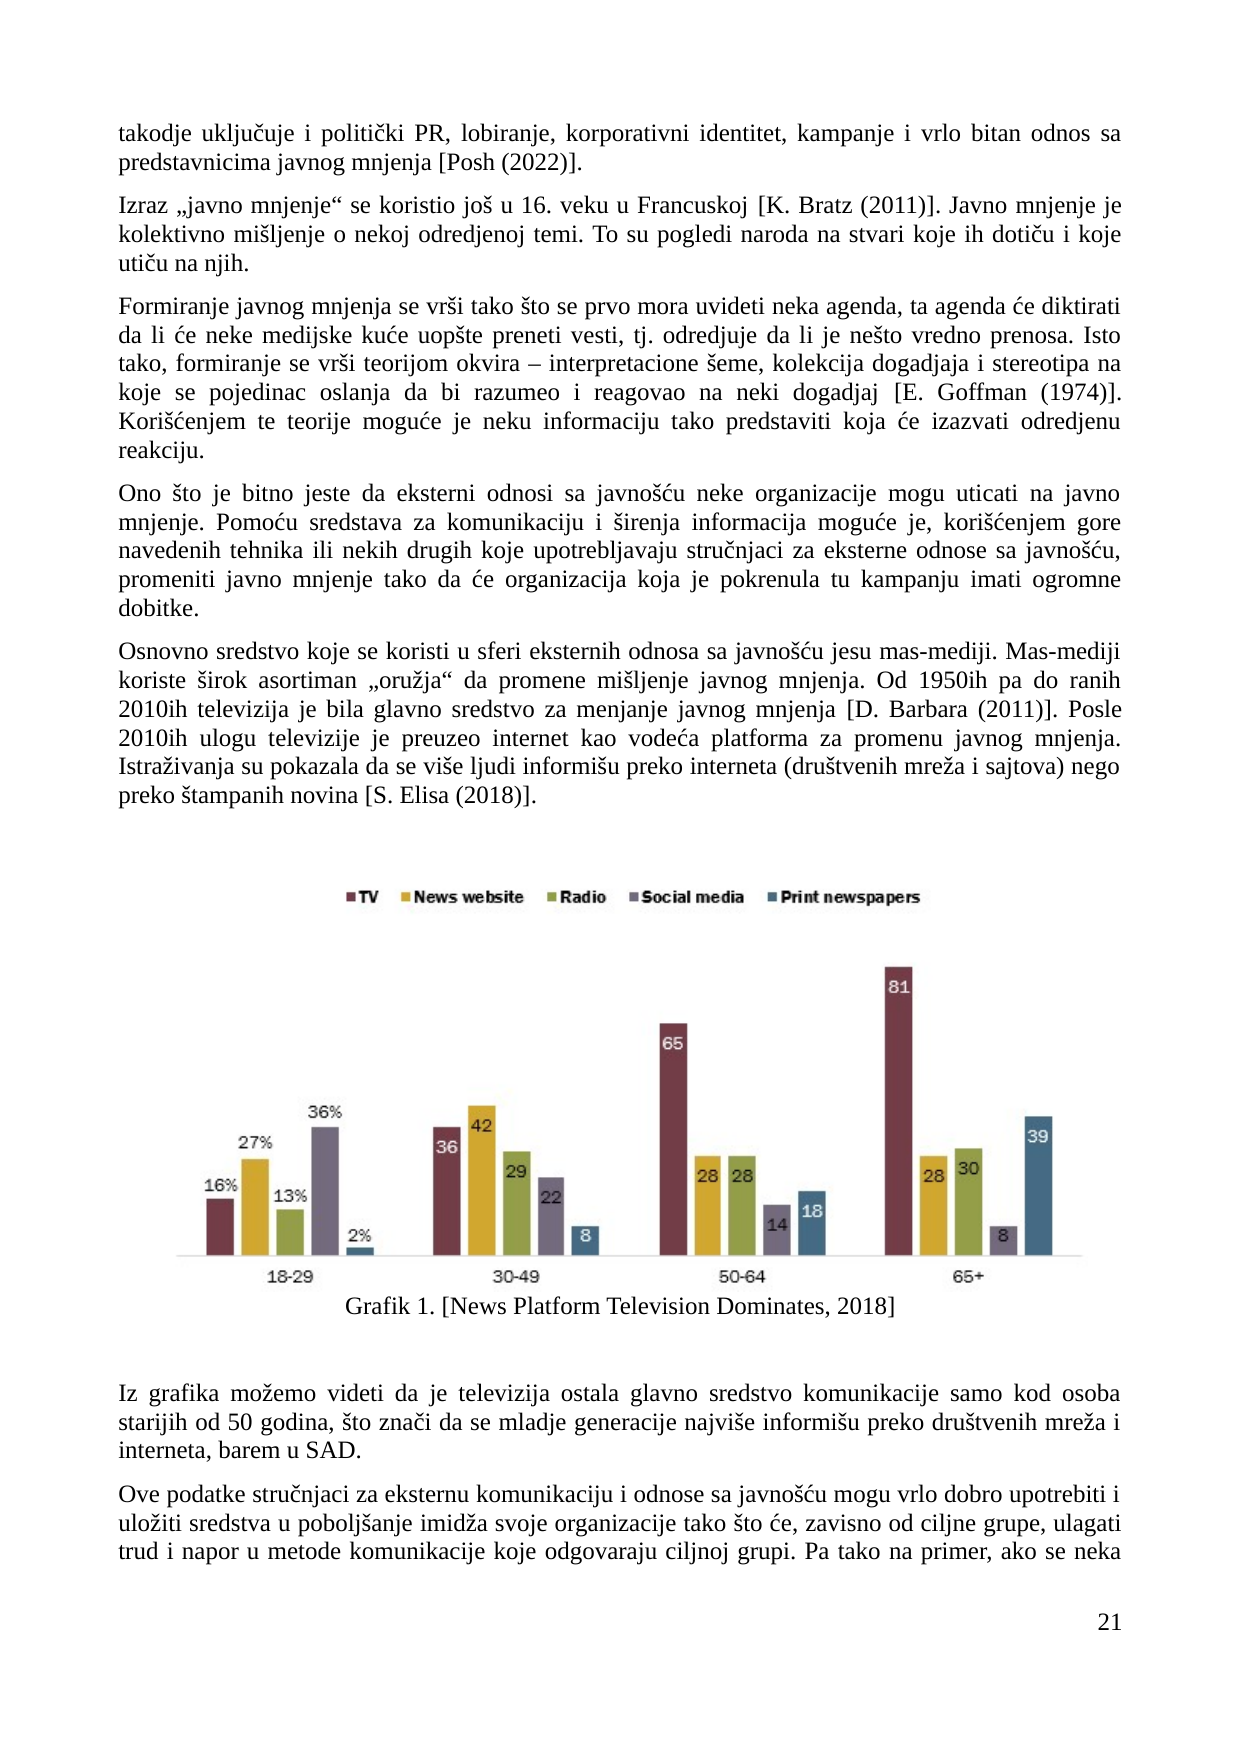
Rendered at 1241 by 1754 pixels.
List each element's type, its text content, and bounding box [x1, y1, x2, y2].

text Iz grafika možemo videti da je televizija ostala glavno sredstvo komunikacije samo kod osoba starijih od 50 godina, što znači da se mladje generacije najviše informišu preko društvenih mreža i interneta, barem u SAD. [118, 1378, 1122, 1464]
text Ono što je bitno jeste da eksterni odnosi sa javnošću neke organizacije mogu uticati na javno mnjenje. Pomoću sredstava za komunikaciju i širenja informacija moguće je, korišćenjem gore navedenih tehnika ili nekih drugih koje upotrebljavaju stručnjaci za eksterne odnose sa javnošću, promeniti javno mnjenje tako da će organizacija koja je pokrenula tu kampanju imati ogromne dobitke. [118, 478, 1122, 622]
picture [152, 866, 1089, 1292]
text Izraz „javno mnjenje“ se koristio još u 16. veku u Francuskoj [K. Bratz (2011)]. Javno mnjenje je kolektivno mišljenje o nekoj odredjenoj temi. To su pogledi naroda na stvari koje ih dotiču i koje utiču na njih. [118, 190, 1122, 276]
text Grafik 1. [News Platform Television Dominates, 2018] [118, 867, 1122, 1320]
text Ove podatke stručnjaci za eksternu komunikaciju i odnose sa javnošću mogu vrlo dobro upotrebiti i uložiti sredstva u poboljšanje imidža svoje organizacije tako što će, zavisno od ciljne grupe, ulagati trud i napor u metode komunikacije koje odgovaraju ciljnoj grupi. Pa tako na primer, ako se neka [118, 1479, 1122, 1565]
text takodje uključuje i politički PR, lobiranje, korporativni identitet, kampanje i vrlo bitan odnos sa predstavnicima javnog mnjenja [Posh (2022)]. [118, 118, 1122, 176]
text Formiranje javnog mnjenja se vrši tako što se prvo mora uvideti neka agenda, ta agenda će diktirati da li će neke medijske kuće uopšte preneti vesti, tj. odredjuje da li je nešto vredno prenosa. Isto tako, formiranje se vrši teorijom okvira – interpretacione šeme, kolekcija dogadjaja i stereotipa na koje se pojedinac oslanja da bi razumeo i reagovao na neki dogadjaj [E. Goffman (1974)]. Korišćenjem te teorije moguće je neku informaciju tako predstaviti koja će izazvati odredjenu reakciju. [118, 291, 1122, 463]
text Osnovno sredstvo koje se koristi u sferi eksternih odnosa sa javnošću jesu mas-mediji. Mas-mediji koriste širok asortiman „oružja“ da promene mišljenje javnog mnjenja. Od 1950ih pa do ranih 2010ih televizija je bila glavno sredstvo za menjanje javnog mnjenja [D. Barbara (2011)]. Posle 2010ih ulogu televizije je preuzeo internet kao vodeća platforma za promenu javnog mnjenja. Istraživanja su pokazala da se više ljudi informišu preko interneta (društvenih mreža i sajtova) nego preko štampanih novina [S. Elisa (2018)]. [118, 636, 1122, 809]
